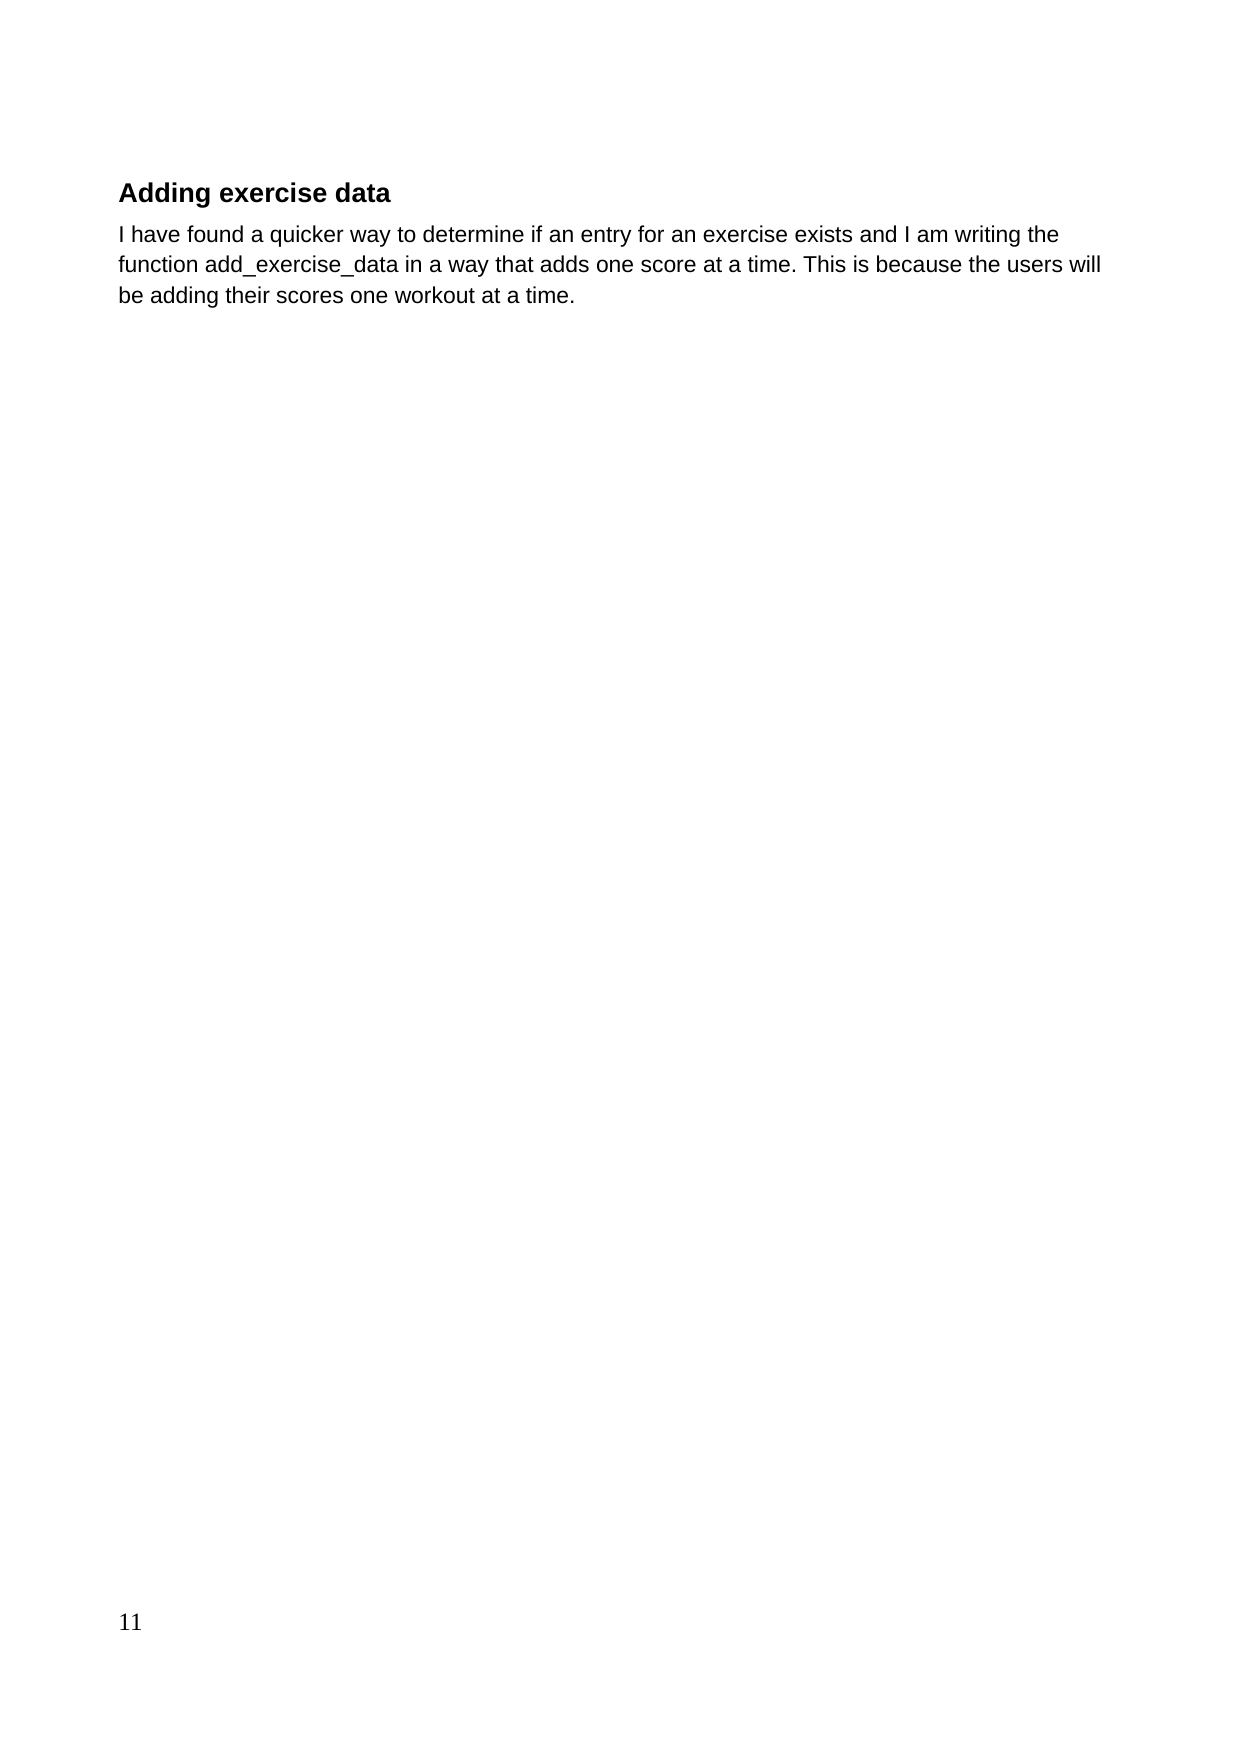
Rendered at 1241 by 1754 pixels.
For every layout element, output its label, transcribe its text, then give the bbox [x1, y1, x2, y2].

text I have found a quicker way to determine if an entry for an exercise exists and I am writing the function add_exercise_data in a way that adds one score at a time. This is because the users will be adding their scores one workout at a time. [118, 221, 1122, 308]
subtitle Adding exercise data [118, 177, 1122, 209]
